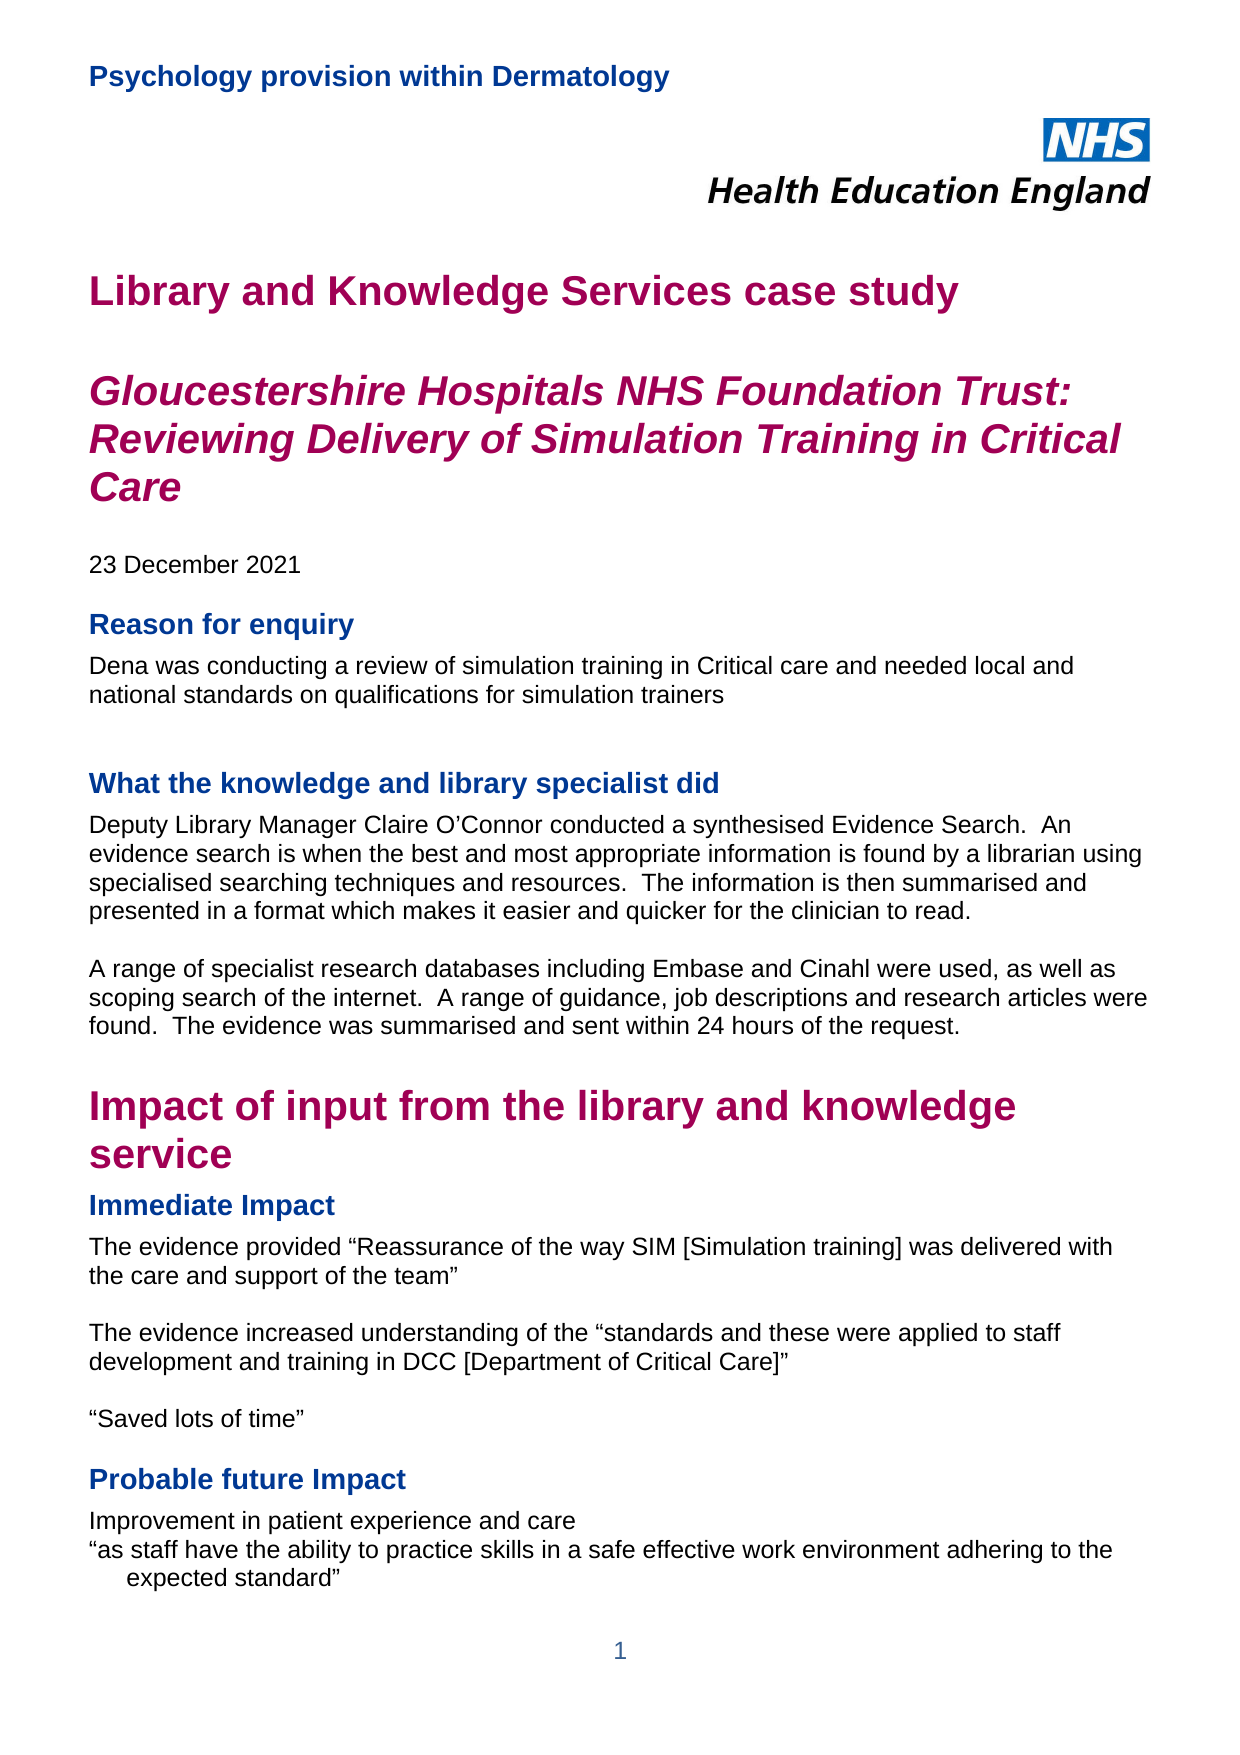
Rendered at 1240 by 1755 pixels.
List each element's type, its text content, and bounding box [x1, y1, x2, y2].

text The evidence provided “Reassurance of the way SIM [Simulation training] was delivered with the care and support of the team” [89, 1232, 1151, 1289]
subtitle Reason for enquiry [89, 607, 1151, 641]
text “as staff have the ability to practice skills in a safe effective work environment adhering to the expected standard” [89, 1535, 1151, 1592]
subtitle Library and Knowledge Services case study [89, 267, 1151, 315]
subtitle What the knowledge and library specialist did [89, 766, 1151, 800]
subtitle Gloucestershire Hospitals NHS Foundation Trust: Reviewing Delivery of Simulation Training in Critical Care [89, 367, 1151, 511]
subtitle Immediate Impact [89, 1188, 1151, 1222]
text 23 December 2021 [89, 550, 1151, 578]
subtitle Impact of input from the library and knowledge service [89, 1082, 1151, 1178]
text Improvement in patient experience and care [89, 1506, 1151, 1535]
text “Saved lots of time” [89, 1404, 1151, 1433]
text Deputy Library Manager Claire O’Connor conducted a synthesised Evidence Search. An evidence search is when the best and most appropriate information is found by a librarian using specialised searching techniques and resources. The information is then summarised and presented in a format which makes it easier and quicker for the clinician to read. [89, 810, 1151, 925]
subtitle Probable future Impact [89, 1462, 1151, 1496]
text Dena was conducting a review of simulation training in Critical care and needed local and national standards on qualifications for simulation trainers [89, 651, 1151, 766]
text The evidence increased understanding of the “standards and these were applied to staff development and training in DCC [Department of Critical Care]” [89, 1318, 1151, 1376]
text A range of specialist research databases including Embase and Cinahl were used, as well as scoping search of the internet. A range of guidance, job descriptions and research articles were found. The evidence was summarised and sent within 24 hours of the request. [89, 954, 1151, 1040]
